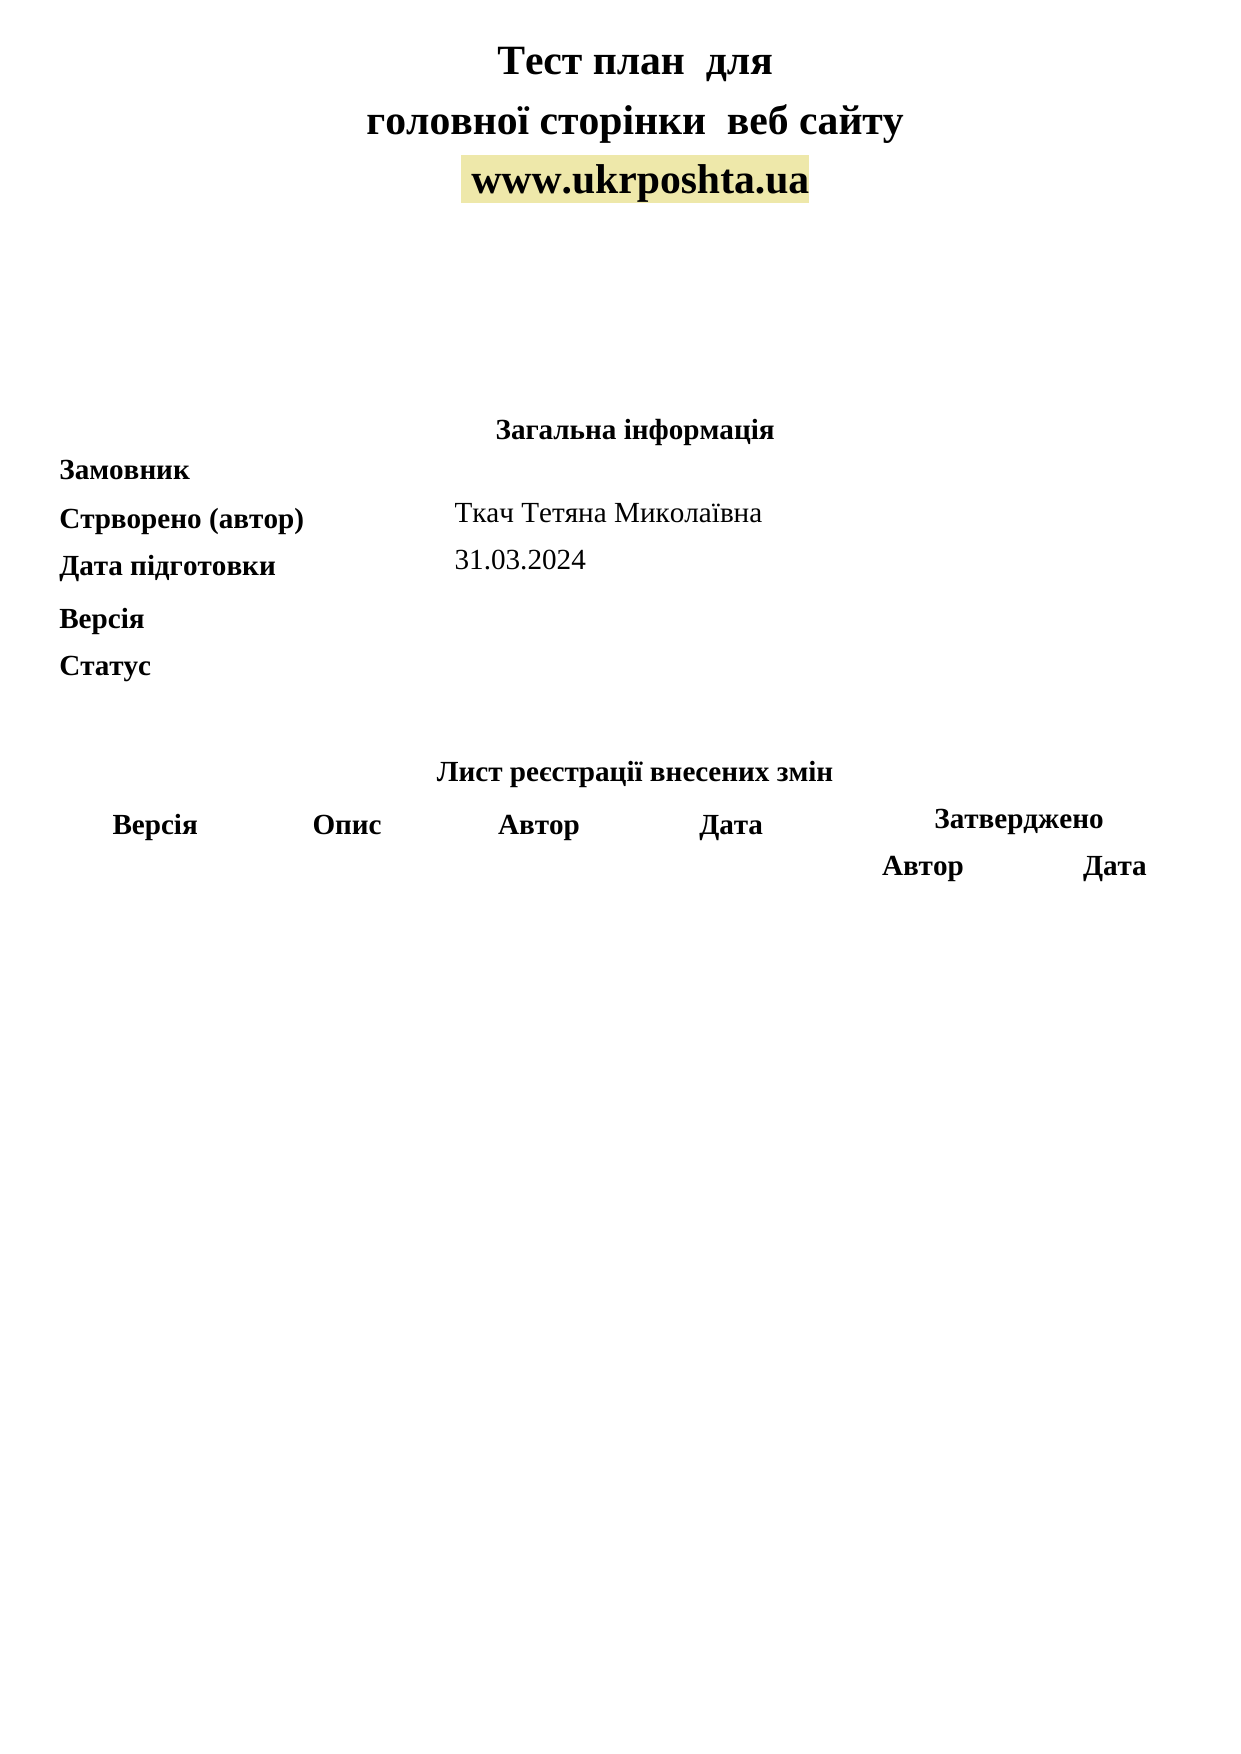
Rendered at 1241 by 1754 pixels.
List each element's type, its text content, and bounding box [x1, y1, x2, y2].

table_cell [454, 595, 1211, 642]
table_cell Версія [59, 801, 251, 848]
table_cell [1019, 882, 1211, 931]
table_cell Дата [635, 801, 827, 848]
table_cell [59, 882, 251, 931]
table_cell [827, 882, 1019, 931]
text головної сторінки веб сайту [59, 95, 1211, 143]
table_header Загальна інформація [59, 413, 1211, 446]
table_cell Замовник [59, 446, 454, 495]
table_cell [443, 848, 635, 882]
table_cell [454, 642, 1211, 691]
text Тест план для [59, 35, 1211, 83]
table_cell Дата підготовки [59, 542, 454, 595]
table_cell Статус [59, 642, 454, 691]
table_cell Автор [443, 801, 635, 848]
text www.ukrposhta.ua [59, 155, 1211, 203]
table_cell [59, 848, 251, 882]
table_header Лист реєстрації внесених змін [59, 748, 1211, 801]
table_cell Дата [1019, 848, 1211, 882]
table_cell Автор [827, 848, 1019, 882]
table_cell [251, 882, 443, 931]
table_cell Затверджено [827, 801, 1211, 848]
table_cell 31.03.2024 [454, 542, 1211, 595]
table_cell [443, 882, 635, 931]
table_cell Опис [251, 801, 443, 848]
table_cell Версія [59, 595, 454, 642]
table_cell Ткач Тетяна Миколаївна [454, 495, 1211, 542]
table_cell [635, 882, 827, 931]
table_cell [251, 848, 443, 882]
table_cell [635, 848, 827, 882]
table_cell Стрворено (автор) [59, 495, 454, 542]
table_cell [454, 446, 1211, 495]
